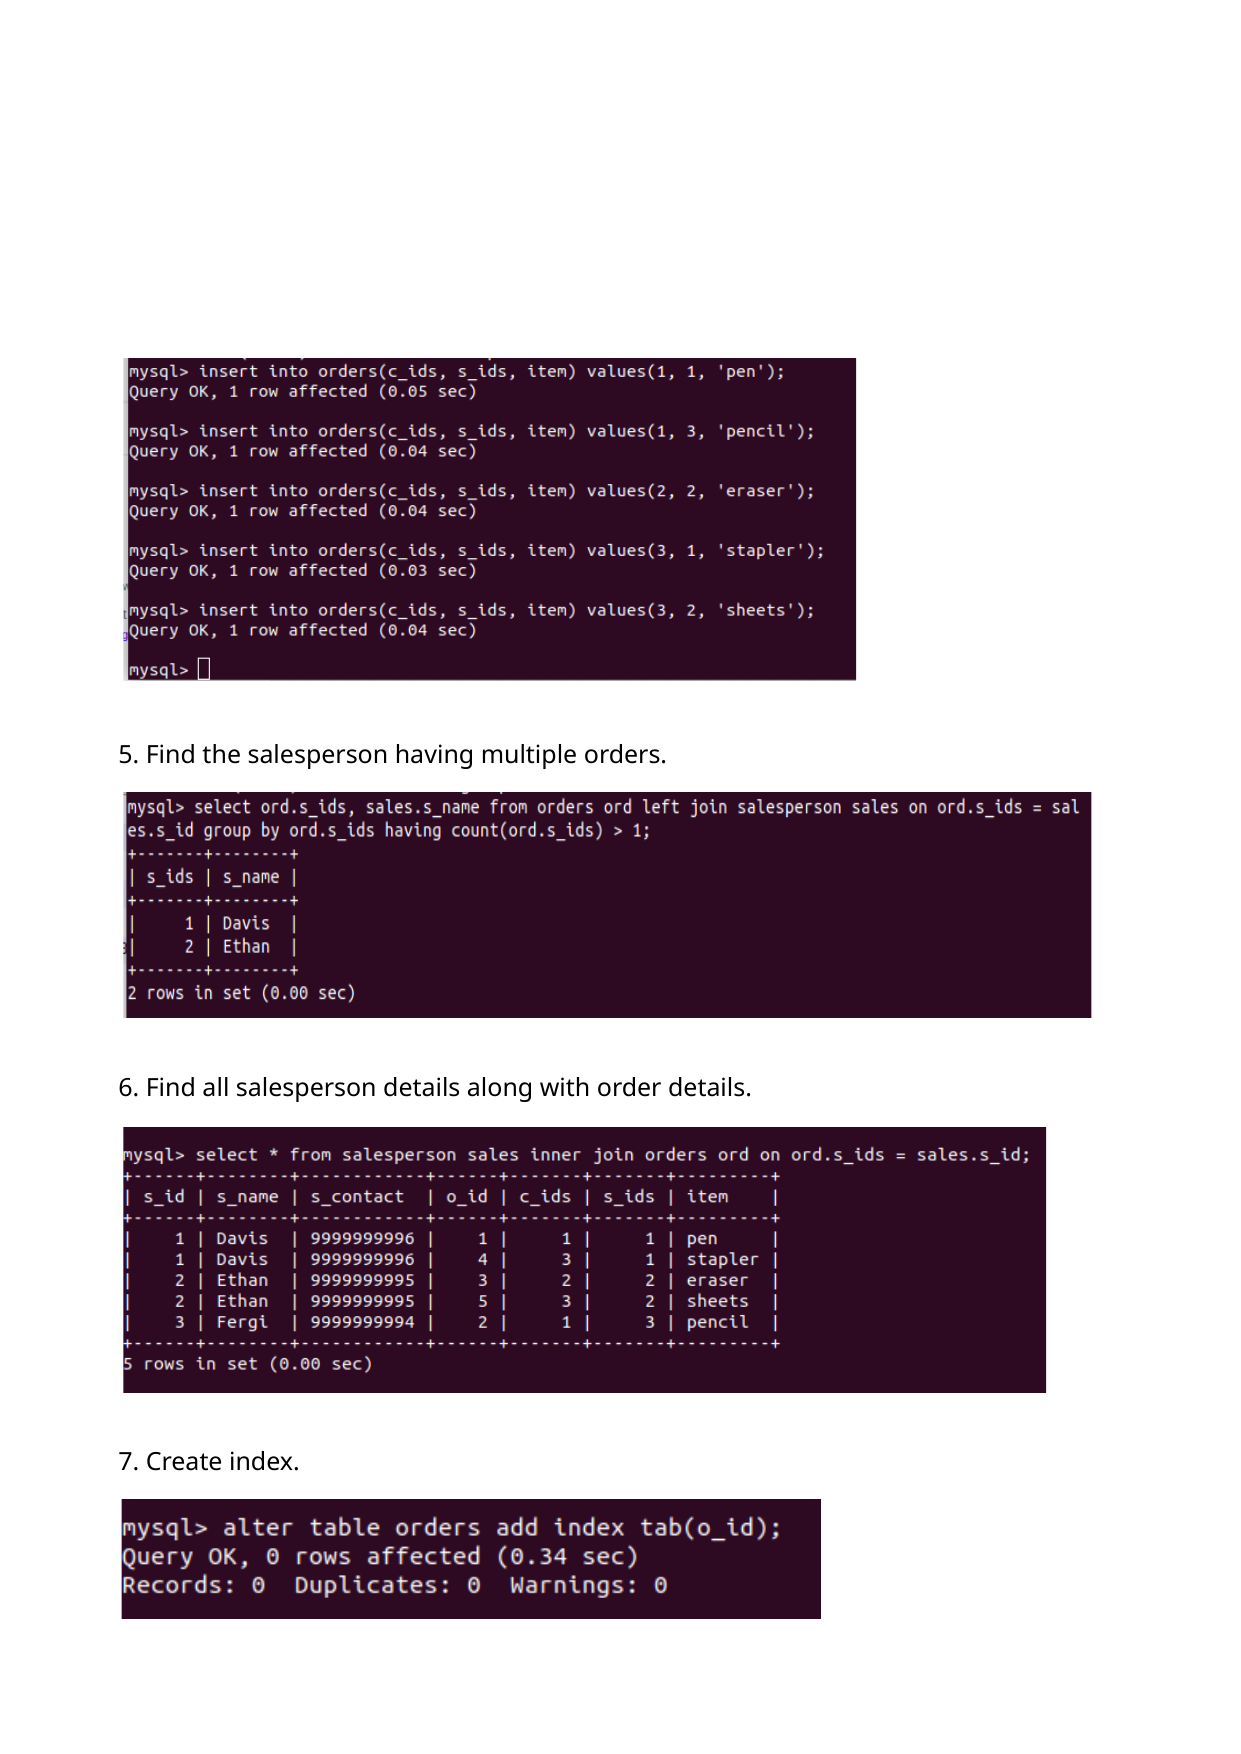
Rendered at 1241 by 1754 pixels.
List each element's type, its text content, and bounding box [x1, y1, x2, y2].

text 5. Find the salesperson having multiple orders. [118, 737, 1122, 771]
text 6. Find all salesperson details along with order details. [118, 1070, 1122, 1104]
picture [123, 358, 857, 681]
picture [123, 1127, 1047, 1393]
picture [121, 1499, 573, 1619]
picture [123, 792, 1092, 1018]
text 7. Create index. [118, 1444, 1122, 1478]
